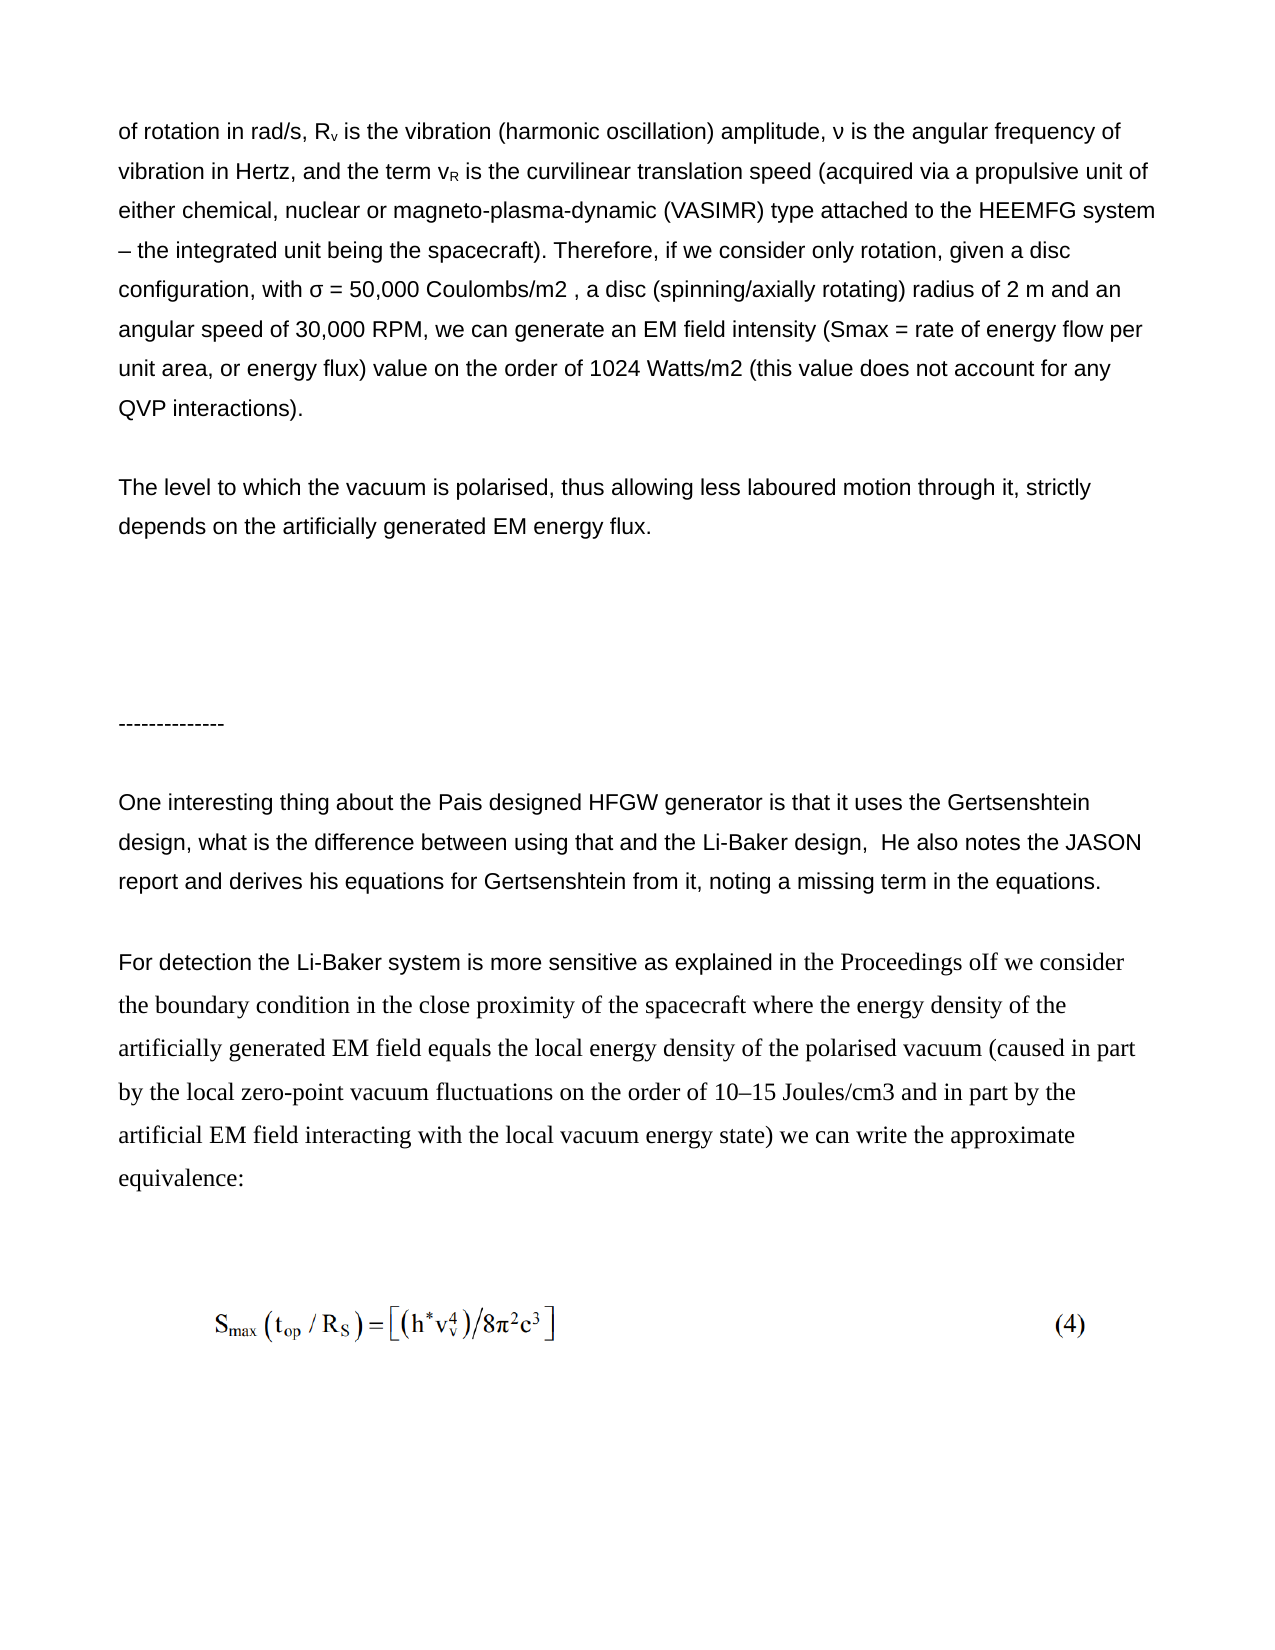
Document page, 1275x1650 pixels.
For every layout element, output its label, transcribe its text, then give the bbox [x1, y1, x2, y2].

text One interesting thing about the Pais designed HFGW generator is that it uses the Gertsenshtein design, what is the difference between using that and the Li-Baker design, He also notes the JASON report and derives his equations for Gertsenshtein from it, noting a missing term in the equations. [118, 789, 1157, 894]
text -------------- [118, 710, 1157, 737]
text The level to which the vacuum is polarised, thus allowing less laboured motion through it, strictly depends on the artificially generated EM energy flux. [118, 473, 1157, 539]
text For detection the Li-Baker system is more sensitive as explained in the Proceedings oIf we consider the boundary condition in the close proximity of the spacecraft where the energy density of the artificially generated EM field equals the local energy density of the polarised vacuum (caused in part by the local zero-point vacuum fluctuations on the order of 10–15 Joules/cm3 and in part by the artificial EM field interacting with the local vacuum energy state) we can write the approximate equivalence: [118, 947, 1157, 1192]
text of rotation in rad/s, Rv is the vibration (harmonic oscillation) amplitude, ν is the angular frequency of vibration in Hertz, and the term vR is the curvilinear translation speed (acquired via a propulsive unit of either chemical, nuclear or magneto-plasma-dynamic (VASIMR) type attached to the HEEMFG system – the integrated unit being the spacecraft). Therefore, if we consider only rotation, given a disc configuration, with σ = 50,000 Coulombs/m2 , a disc (spinning/axially rotating) radius of 2 m and an angular speed of 30,000 RPM, we can generate an EM field intensity (Smax = rate of energy flow per unit area, or energy flux) value on the order of 1024 Watts/m2 (this value does not account for any QVP interactions). [118, 118, 1157, 421]
picture [187, 1292, 1088, 1361]
